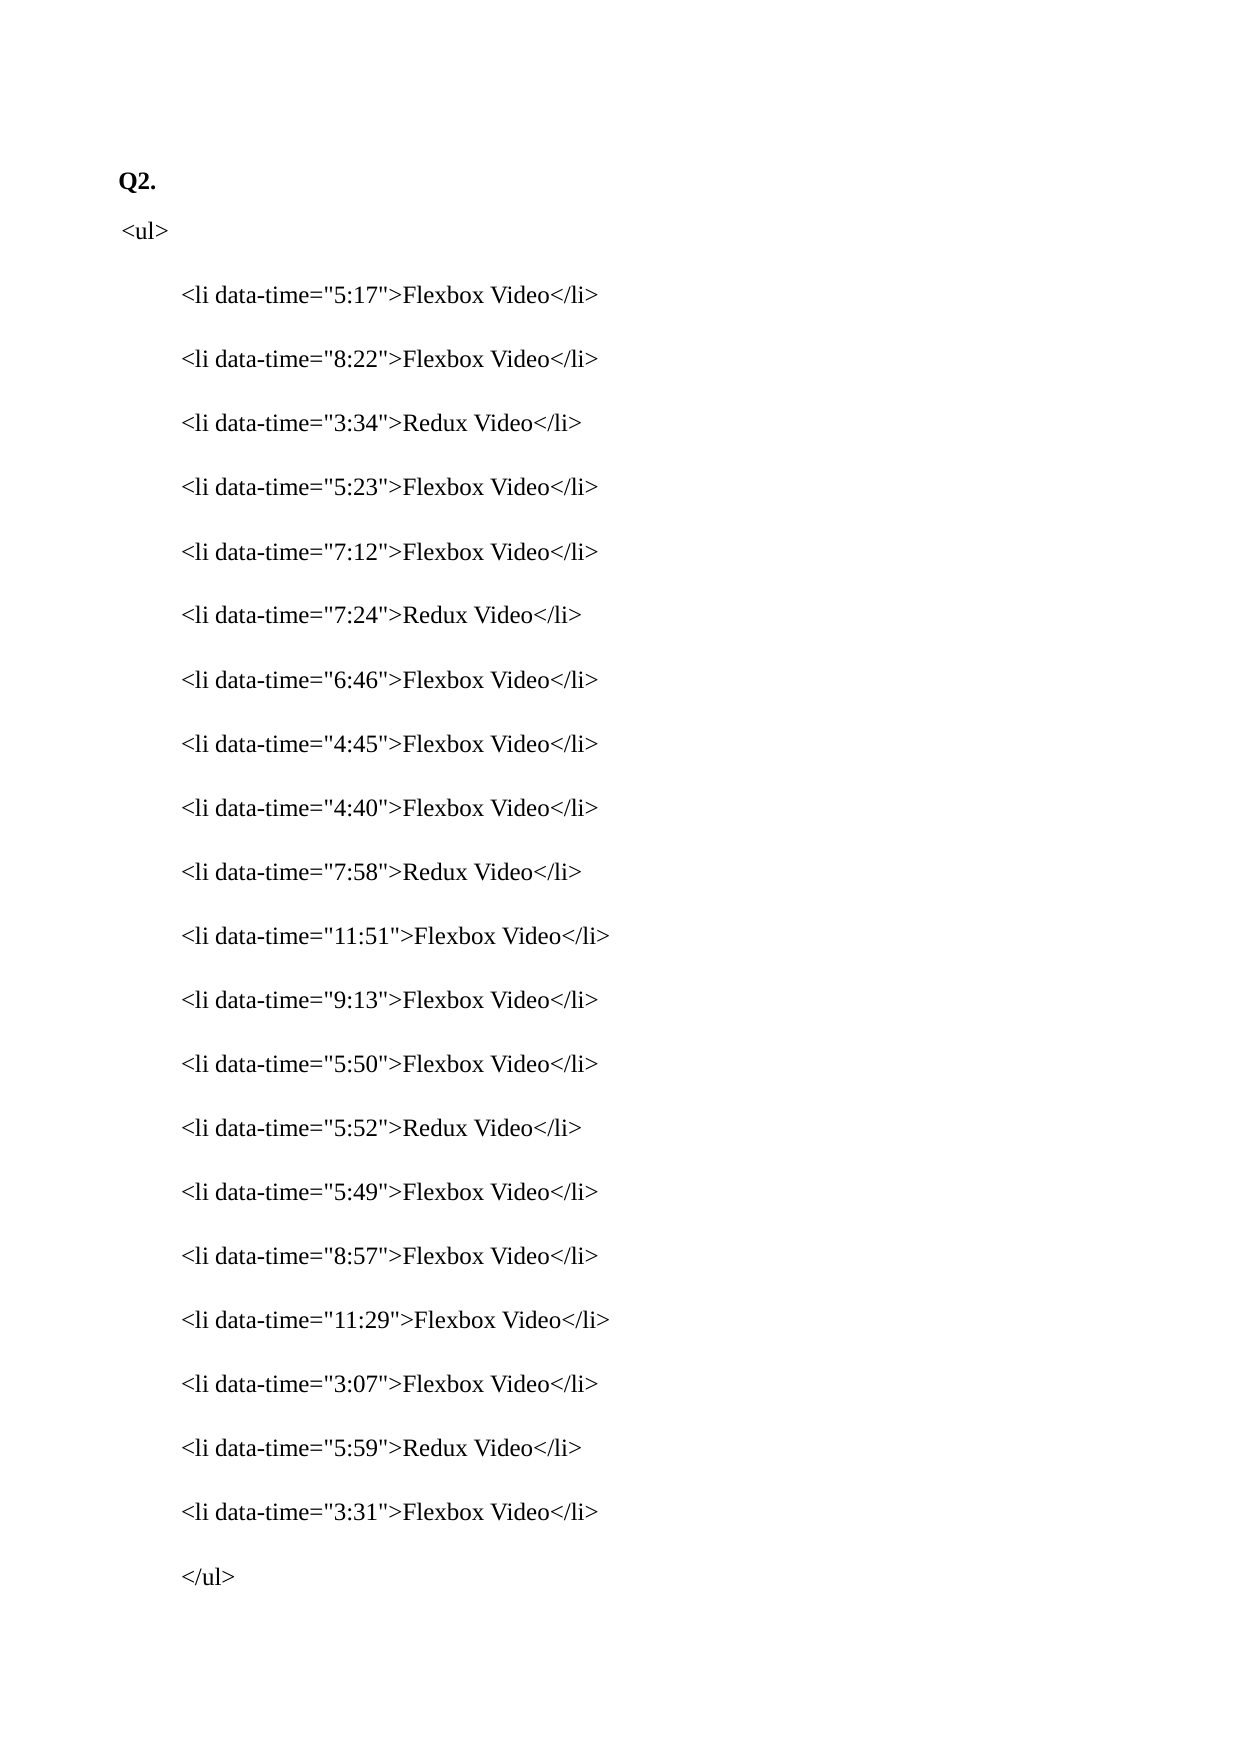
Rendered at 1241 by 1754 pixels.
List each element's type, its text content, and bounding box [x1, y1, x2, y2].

table_cell <li data-time="5:23">Flexbox Video</li> [178, 470, 622, 534]
table_header <ul> [118, 213, 178, 277]
table_cell <li data-time="5:49">Flexbox Video</li> [178, 1174, 622, 1238]
table_cell [118, 1238, 178, 1302]
table_cell <li data-time="11:29">Flexbox Video</li> [178, 1303, 622, 1366]
table_cell <li data-time="5:59">Redux Video</li> [178, 1431, 622, 1494]
table_cell <li data-time="4:40">Flexbox Video</li> [178, 790, 622, 854]
table_cell [118, 790, 178, 854]
table_cell [118, 278, 178, 341]
table_cell <li data-time="7:58">Redux Video</li> [178, 854, 622, 918]
table_cell <li data-time="11:51">Flexbox Video</li> [178, 918, 622, 982]
table_cell [118, 982, 178, 1046]
table_cell <li data-time="5:50">Flexbox Video</li> [178, 1046, 622, 1110]
table_cell [118, 1046, 178, 1110]
table_cell [118, 1110, 178, 1174]
table_cell <li data-time="3:07">Flexbox Video</li> [178, 1366, 622, 1431]
table_cell [118, 598, 178, 662]
table_cell [118, 1303, 178, 1366]
table_cell [118, 918, 178, 982]
table_cell [118, 534, 178, 598]
table_cell <li data-time="5:17">Flexbox Video</li> [178, 278, 622, 341]
table_cell <li data-time="8:22">Flexbox Video</li> [178, 341, 622, 406]
table_cell [118, 726, 178, 790]
table_cell <li data-time="5:52">Redux Video</li> [178, 1110, 622, 1174]
table_header [178, 213, 622, 277]
table_cell [118, 470, 178, 534]
table_cell <li data-time="3:34">Redux Video</li> [178, 406, 622, 469]
table_cell [118, 1495, 178, 1559]
table_cell <li data-time="6:46">Flexbox Video</li> [178, 662, 622, 726]
table_cell </ul> [178, 1559, 622, 1623]
table_cell [118, 854, 178, 918]
table_cell [118, 1174, 178, 1238]
table_cell <li data-time="4:45">Flexbox Video</li> [178, 726, 622, 790]
table_cell [118, 1431, 178, 1494]
table_cell [118, 341, 178, 406]
text Q2. [118, 166, 1122, 194]
table_cell [118, 662, 178, 726]
table_cell <li data-time="8:57">Flexbox Video</li> [178, 1238, 622, 1302]
table_cell <li data-time="3:31">Flexbox Video</li> [178, 1495, 622, 1559]
table_cell <li data-time="7:12">Flexbox Video</li> [178, 534, 622, 598]
table_cell [118, 1559, 178, 1623]
table_cell <li data-time="7:24">Redux Video</li> [178, 598, 622, 662]
table_cell <li data-time="9:13">Flexbox Video</li> [178, 982, 622, 1046]
table_cell [118, 406, 178, 469]
table_cell [118, 1366, 178, 1431]
